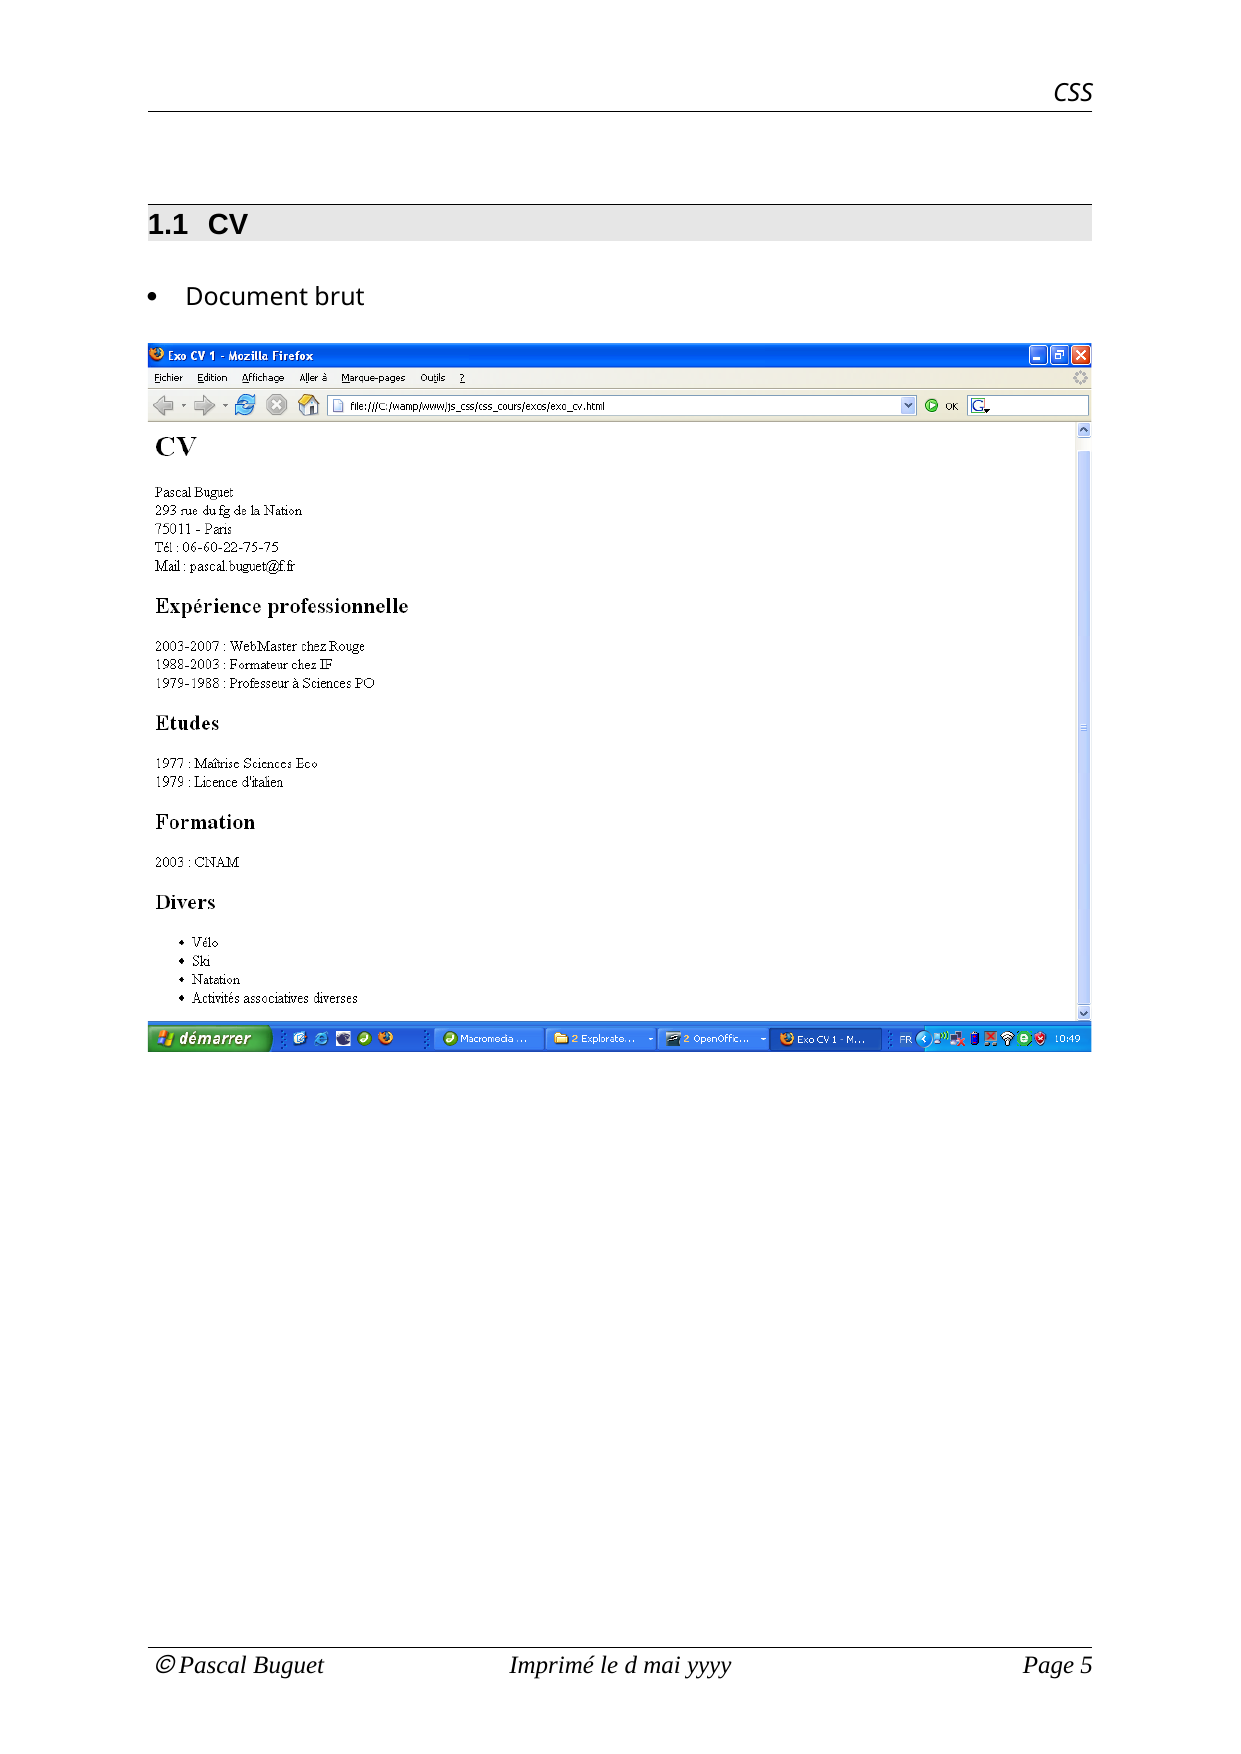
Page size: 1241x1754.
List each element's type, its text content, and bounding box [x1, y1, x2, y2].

picture [147, 343, 1092, 1052]
subtitle CV [148, 205, 1092, 241]
list Document brut [148, 278, 1092, 312]
